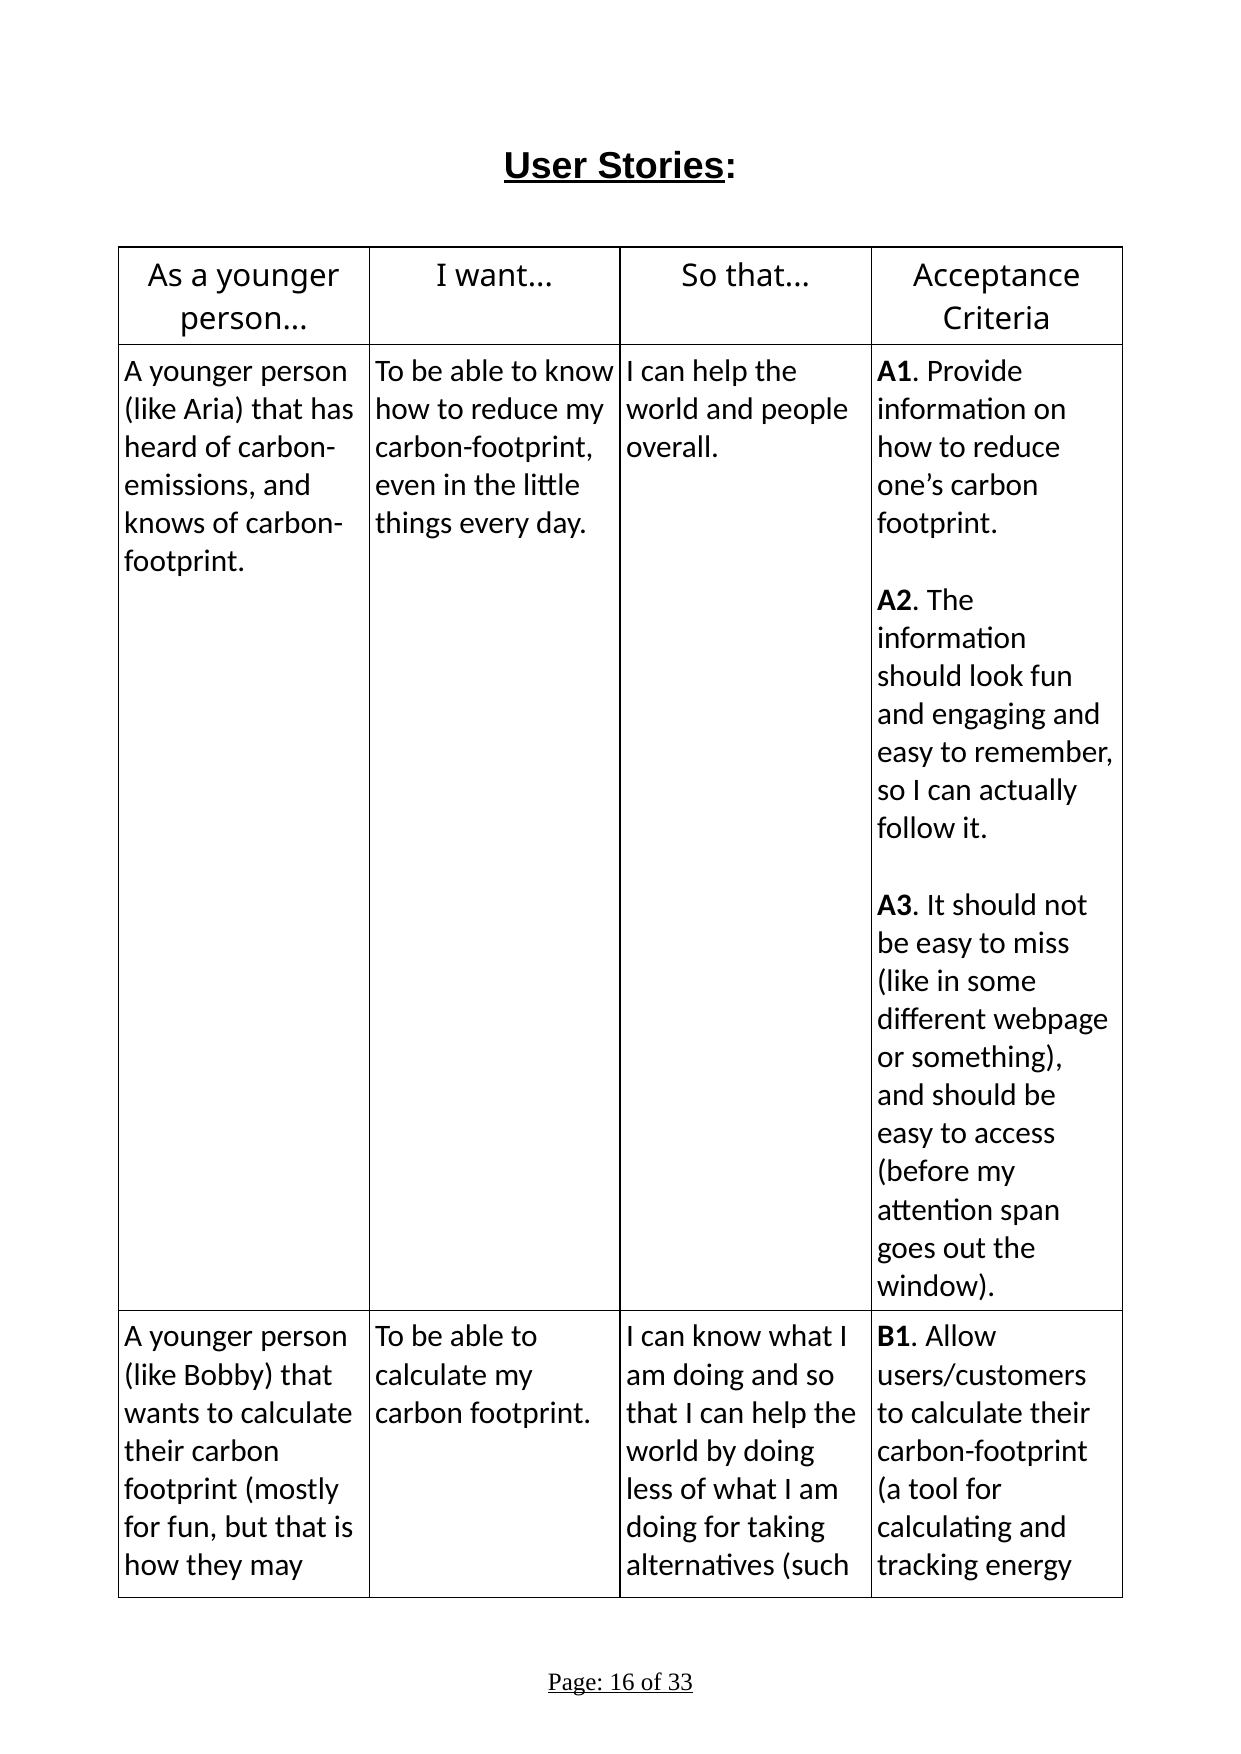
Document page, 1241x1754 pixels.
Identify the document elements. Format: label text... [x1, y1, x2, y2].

table_cell A younger person (like Aria) that has heard of carbon-emissions, and knows of carbon-footprint. [119, 345, 369, 1310]
table_cell To be able to know how to reduce my carbon-footprint, even in the little things every day. [370, 345, 619, 1310]
table_cell To be able to calculate my carbon footprint. [370, 1311, 619, 1597]
table_cell B1. Allow users/customers to calculate their carbon-footprint (a tool for calculating and tracking energy [872, 1311, 1122, 1597]
table_cell I can know what I am doing and so that I can help the world by doing less of what I am doing for taking alternatives (such [621, 1311, 871, 1597]
table_cell I can help the world and people overall. [621, 345, 871, 1310]
table_header Acceptance Criteria [872, 248, 1122, 344]
table_header I want... [370, 248, 619, 344]
subtitle User Stories: [118, 143, 1122, 186]
table_cell A younger person (like Bobby) that wants to calculate their carbon footprint (mostly for fun, but that is how they may [119, 1311, 369, 1597]
table_header So that... [621, 248, 871, 344]
table_header As a younger person... [119, 248, 369, 344]
table_cell A1. Provide information on how to reduce one’s carbon footprint. A2. The information should look fun and engaging and easy to remember, so I can actually follow it. A3. It should not be easy to miss (like in some different webpage or something), and should be easy to access (before my attention span goes out the window). [872, 345, 1122, 1310]
